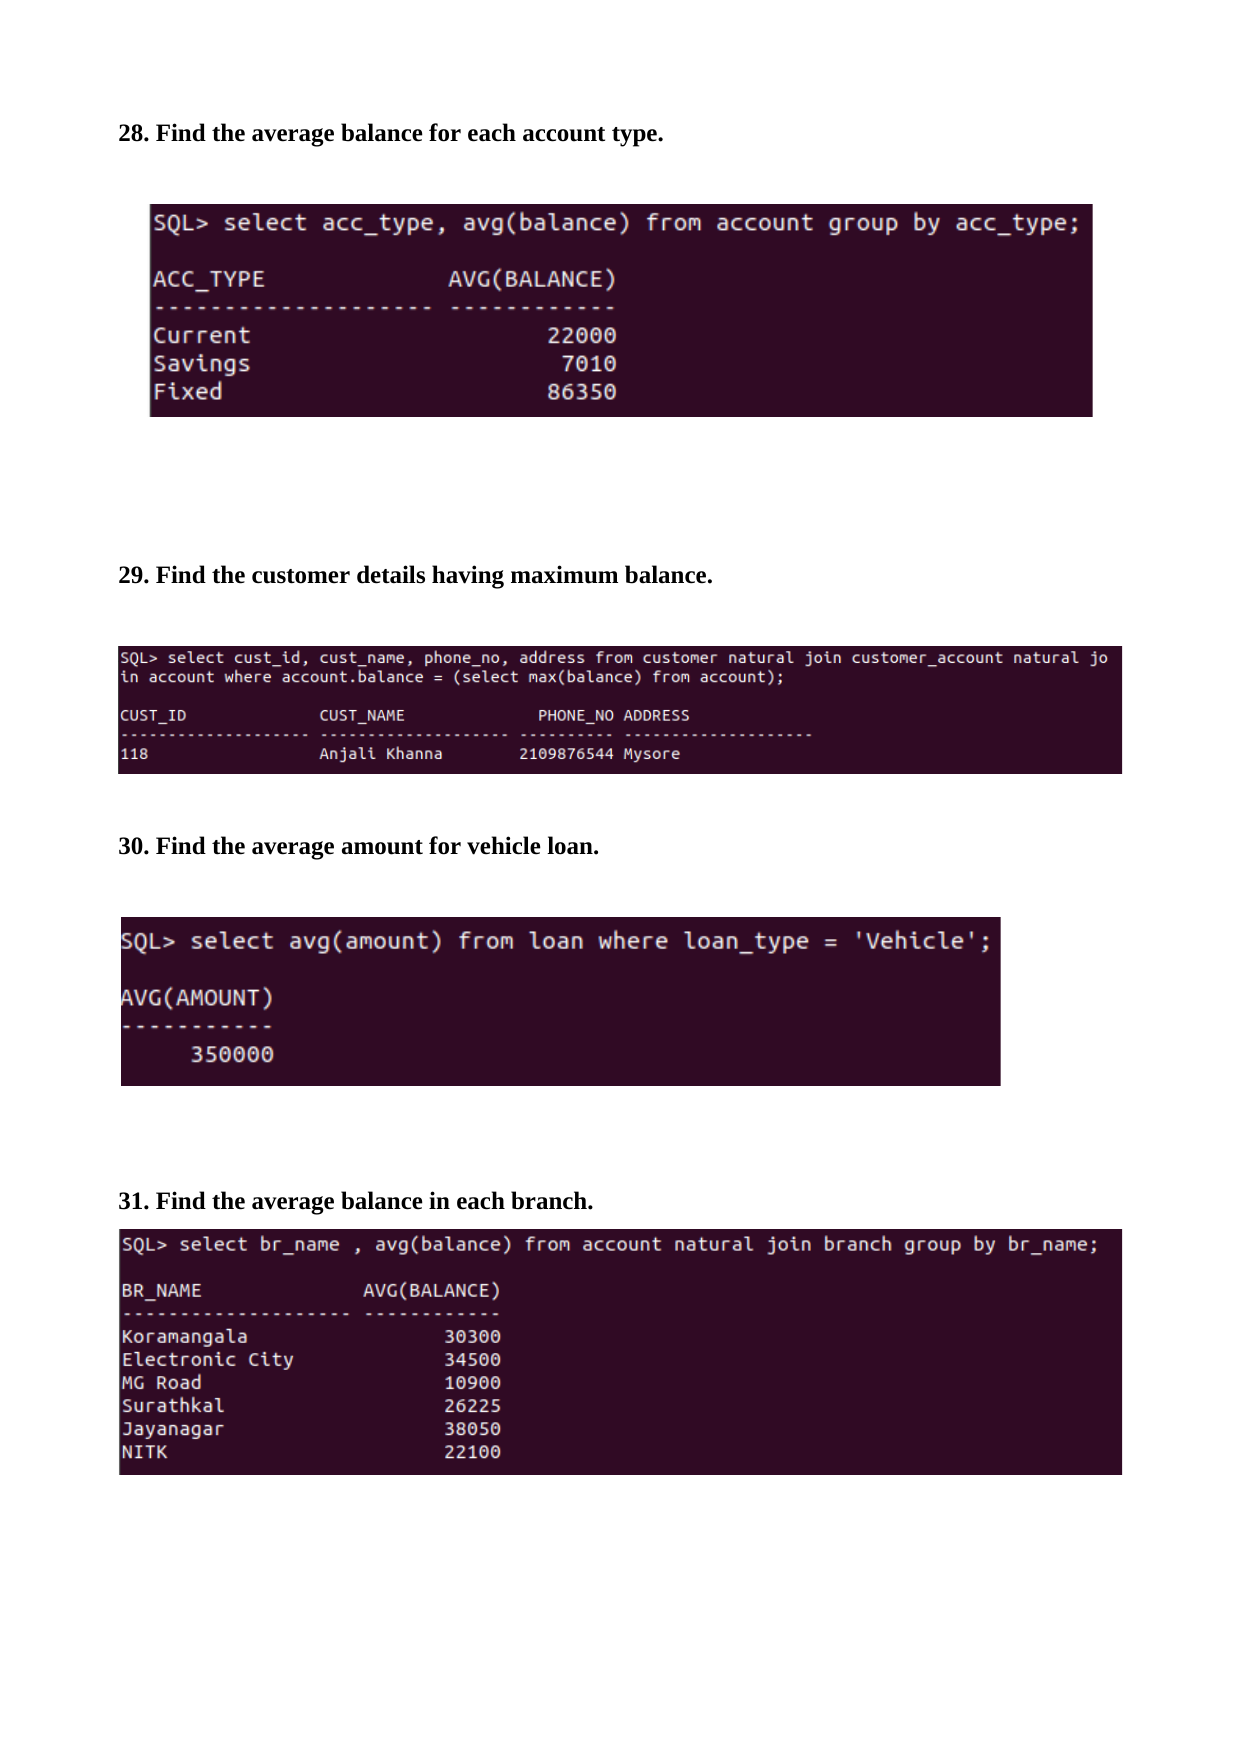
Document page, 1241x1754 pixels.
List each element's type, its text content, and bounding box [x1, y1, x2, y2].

picture [121, 917, 1001, 1086]
text 31. Find the average balance in each branch. [118, 1186, 1122, 1215]
text 29. Find the customer details having maximum balance. [118, 561, 1122, 589]
text 28. Find the average balance for each account type. [118, 118, 1122, 147]
text 30. Find the average amount for vehicle loan. [118, 831, 1122, 859]
picture [118, 646, 1123, 774]
picture [147, 204, 1093, 417]
picture [118, 1229, 1123, 1475]
